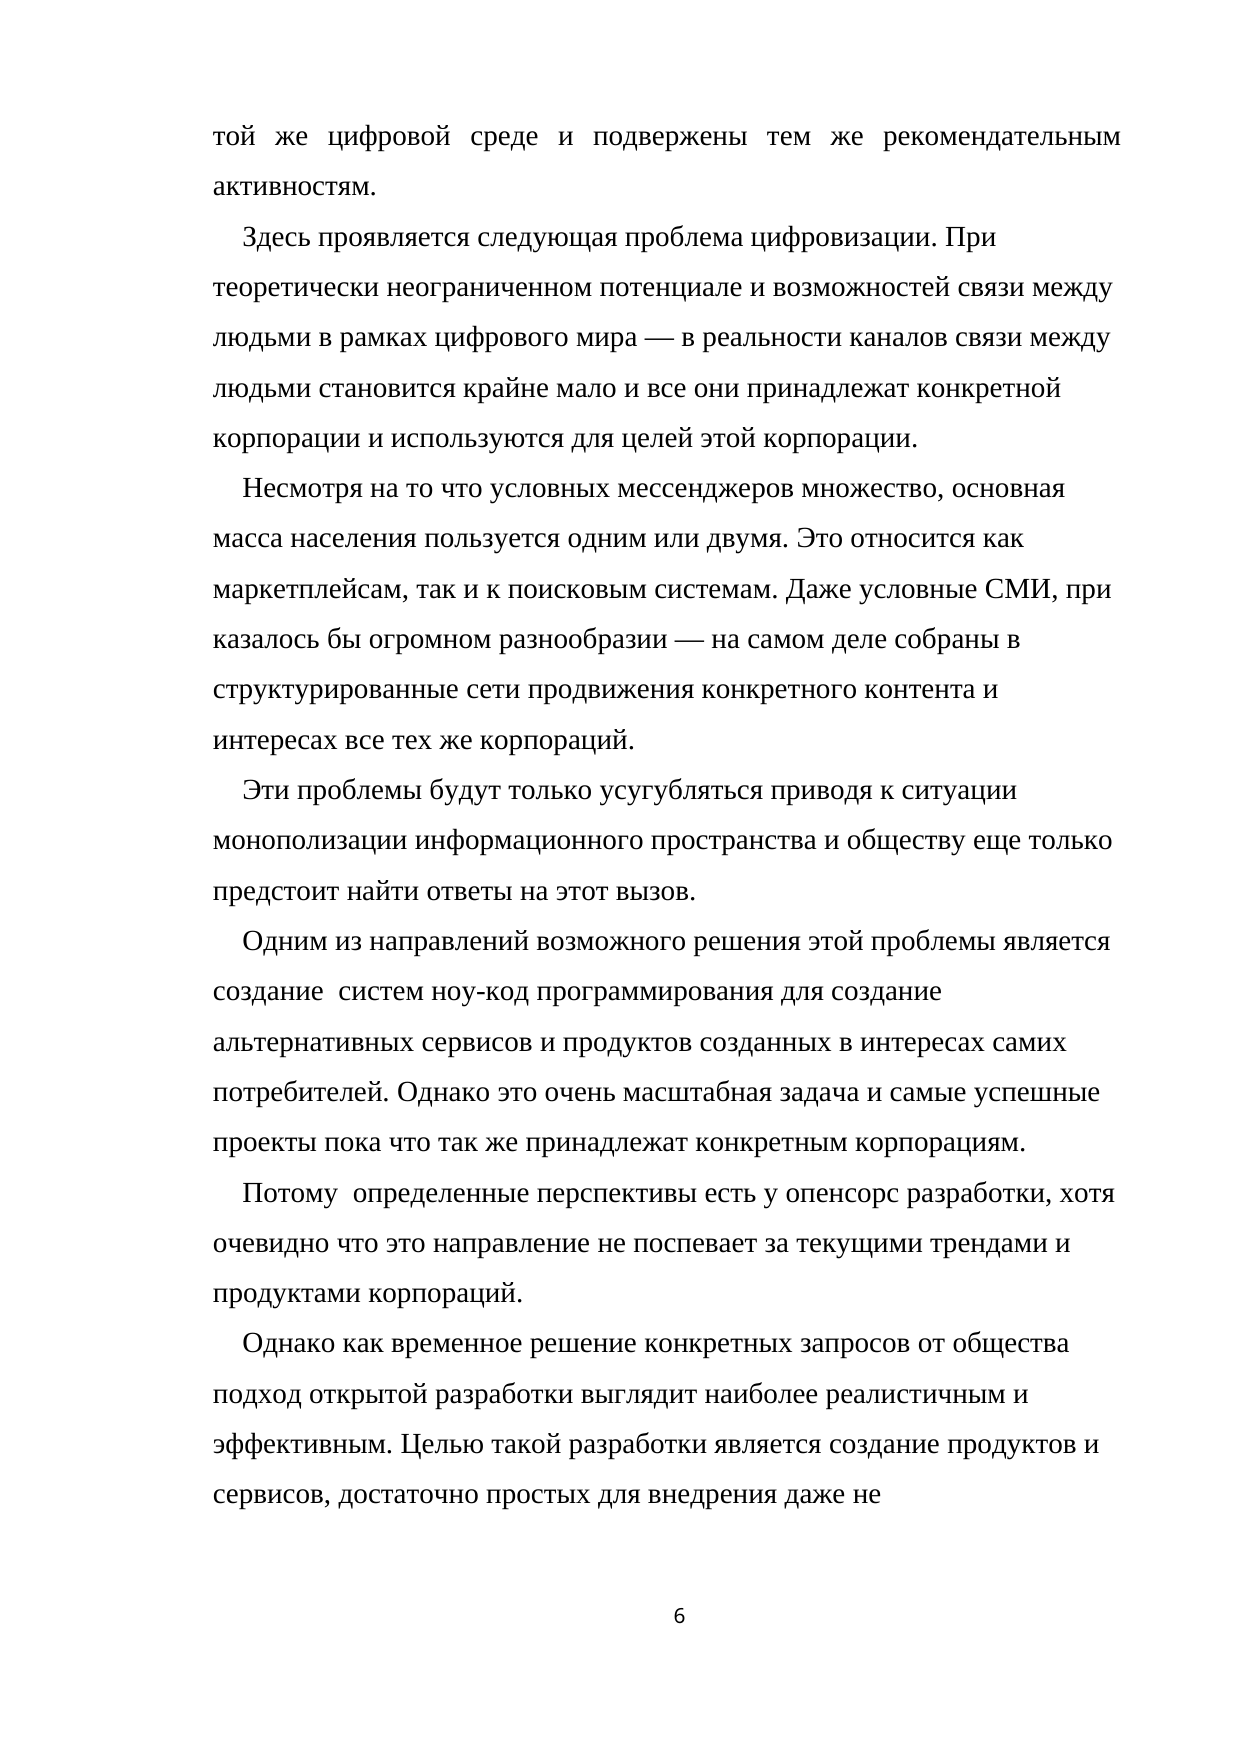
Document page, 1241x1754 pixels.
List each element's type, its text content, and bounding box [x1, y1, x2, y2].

list Одним из направлений возможного решения этой проблемы является создание систем ноу-код программирования для создание альтернативных сервисов и продуктов созданных в интересах самих потребителей. Однако это очень масштабная задача и самые успешные проекты пока что так же принадлежат конкретным корпорациям. [213, 923, 1122, 1158]
list Потому определенные перспективы есть у опенсорс разработки, хотя очевидно что это направление не поспевает за текущими трендами и продуктами корпораций. [213, 1175, 1122, 1309]
list той же цифровой среде и подвержены тем же рекомендательным активностям. [213, 118, 1122, 202]
list Эти проблемы будут только усугубляться приводя к ситуации монополизации информационного пространства и обществу еще только предстоит найти ответы на этот вызов. [213, 772, 1122, 906]
list Однако как временное решение конкретных запросов от общества подход открытой разработки выглядит наиболее реалистичным и эффективным. Целью такой разработки является создание продуктов и сервисов, достаточно простых для внедрения даже не [213, 1326, 1122, 1510]
list Несмотря на то что условных мессенджеров множество, основная масса населения пользуется одним или двумя. Это относится как маркетплейсам, так и к поисковым системам. Даже условные СМИ, при казалось бы огромном разнообразии — на самом деле собраны в структурированные сети продвижения конкретного контента и интересах все тех же корпораций. [213, 470, 1122, 755]
list Здесь проявляется следующая проблема цифровизации. При теоретически неограниченном потенциале и возможностей связи между людьми в рамках цифрового мира — в реальности каналов связи между людьми становится крайне мало и все они принадлежат конкретной корпорации и используются для целей этой корпорации. [213, 219, 1122, 453]
